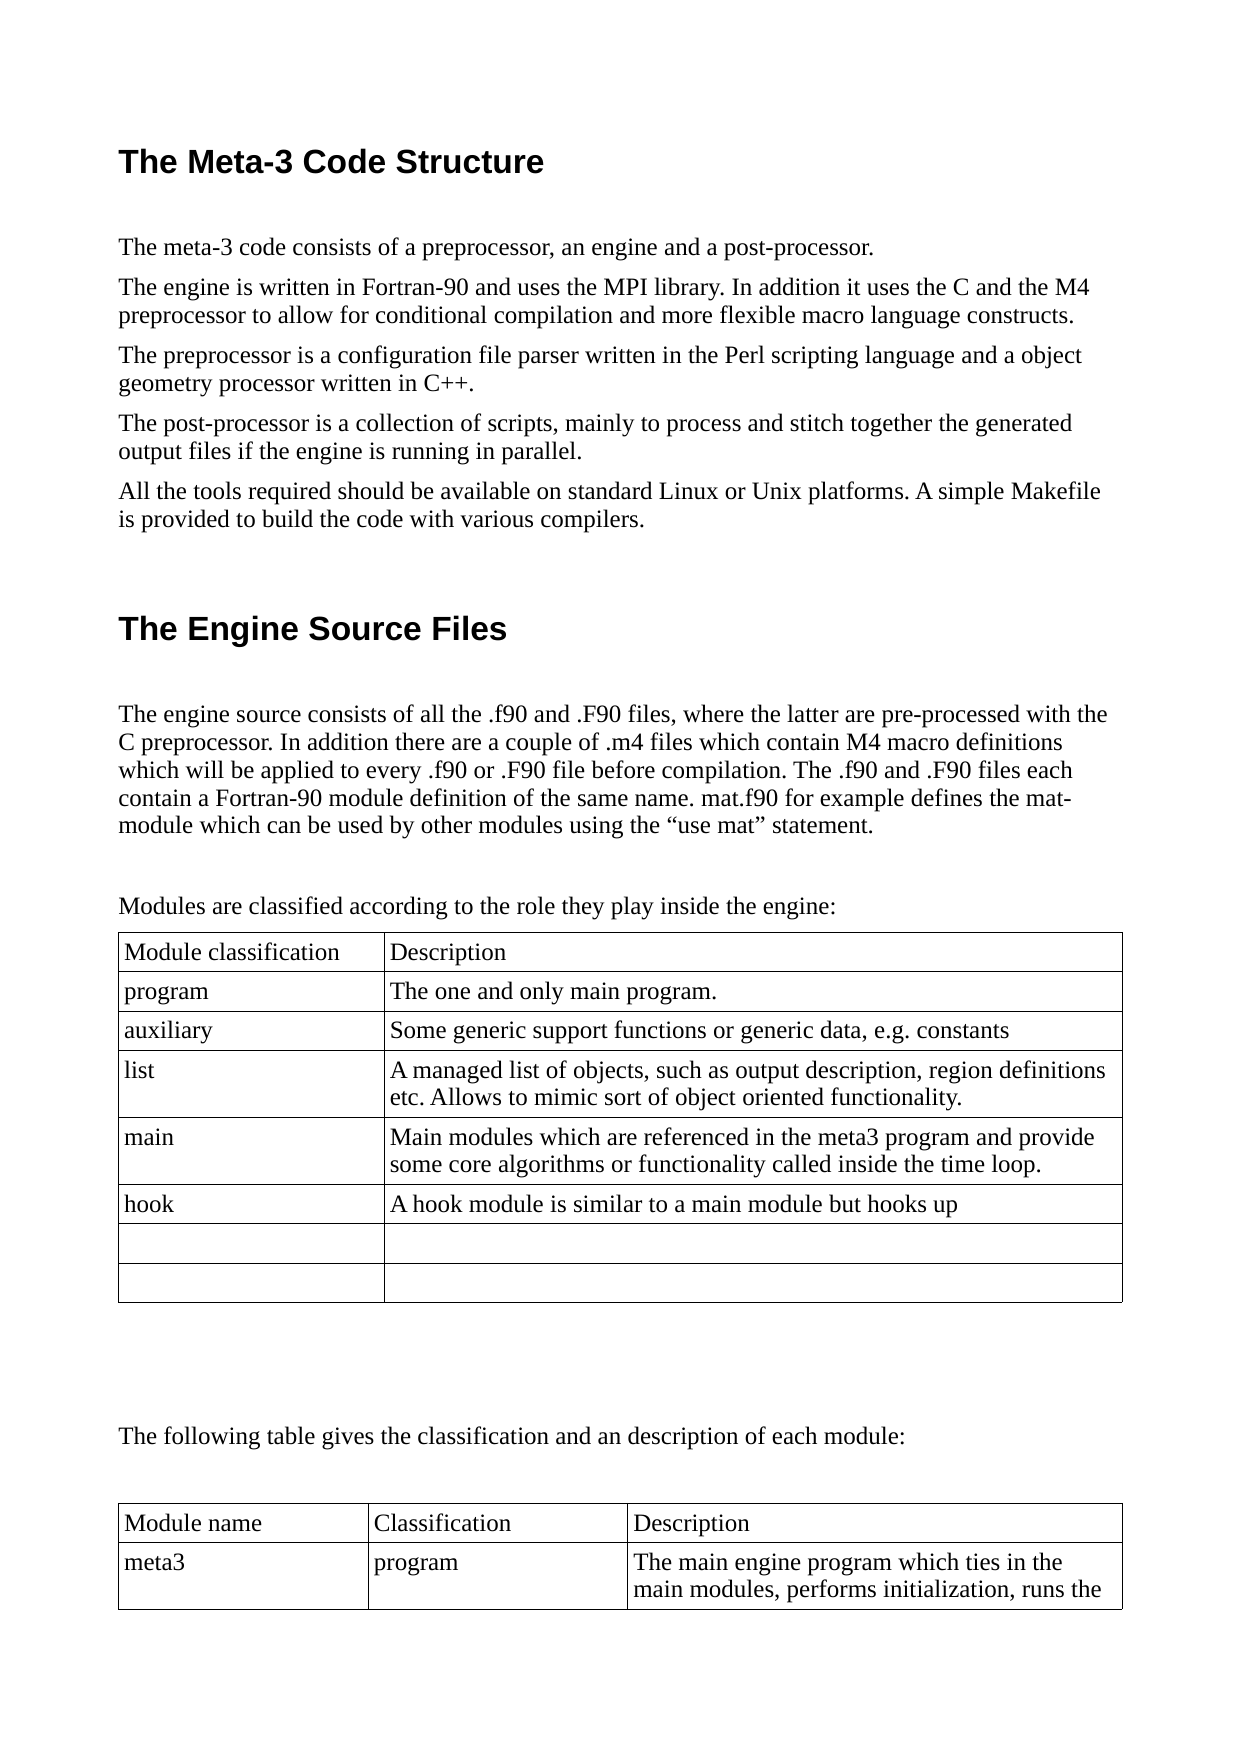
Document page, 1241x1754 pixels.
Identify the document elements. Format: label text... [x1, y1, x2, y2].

table_cell The one and only main program. [385, 972, 1122, 1011]
text Modules are classified according to the role they play inside the engine: [118, 892, 1122, 919]
table_cell list [119, 1051, 384, 1117]
text The following table gives the classification and an description of each module: [118, 1422, 1122, 1450]
table_cell meta3 [119, 1543, 368, 1609]
table_cell [119, 1224, 384, 1262]
text The meta-3 code consists of a preprocessor, an engine and a post-processor. [118, 233, 1122, 261]
table_cell auxiliary [119, 1012, 384, 1050]
table_cell A hook module is similar to a main module but hooks up [385, 1185, 1122, 1223]
text The preprocessor is a configuration file parser written in the Perl scripting language and a object geometry processor written in C++. [118, 341, 1122, 397]
subtitle The Engine Source Files [118, 610, 1122, 648]
table_cell The main engine program which ties in the main modules, performs initialization, runs the [628, 1543, 1122, 1609]
subtitle The Meta-3 Code Structure [118, 143, 1122, 181]
table_cell program [369, 1543, 627, 1609]
table_cell [119, 1264, 384, 1302]
table_cell Some generic support functions or generic data, e.g. constants [385, 1012, 1122, 1050]
text The engine source consists of all the .f90 and .F90 files, where the latter are pre-processed with the C preprocessor. In addition there are a couple of .m4 files which contain M4 macro definitions which will be applied to every .f90 or .F90 file before compilation. The .f90 and .F90 files each contain a Fortran-90 module definition of the same name. mat.f90 for example defines the mat-module which can be used by other modules using the “use mat” statement. [118, 701, 1122, 839]
table_header Module classification [119, 933, 384, 971]
table_cell [385, 1264, 1122, 1302]
table_cell A managed list of objects, such as output description, region definitions etc. Allows to mimic sort of object oriented functionality. [385, 1051, 1122, 1117]
table_header Module name [119, 1504, 368, 1542]
table_cell [385, 1224, 1122, 1262]
table_header Classification [369, 1504, 627, 1542]
table_cell hook [119, 1185, 384, 1223]
table_cell main [119, 1118, 384, 1184]
text The engine is written in Fortran-90 and uses the MPI library. In addition it uses the C and the M4 preprocessor to allow for conditional compilation and more flexible macro language constructs. [118, 273, 1122, 329]
table_cell program [119, 972, 384, 1011]
text The post-processor is a collection of scripts, mainly to process and stitch together the generated output files if the engine is running in parallel. [118, 409, 1122, 465]
table_header Description [628, 1504, 1122, 1542]
table_header Description [385, 933, 1122, 971]
text All the tools required should be available on standard Linux or Unix platforms. A simple Makefile is provided to build the code with various compilers. [118, 477, 1122, 533]
table_cell Main modules which are referenced in the meta3 program and provide some core algorithms or functionality called inside the time loop. [385, 1118, 1122, 1184]
